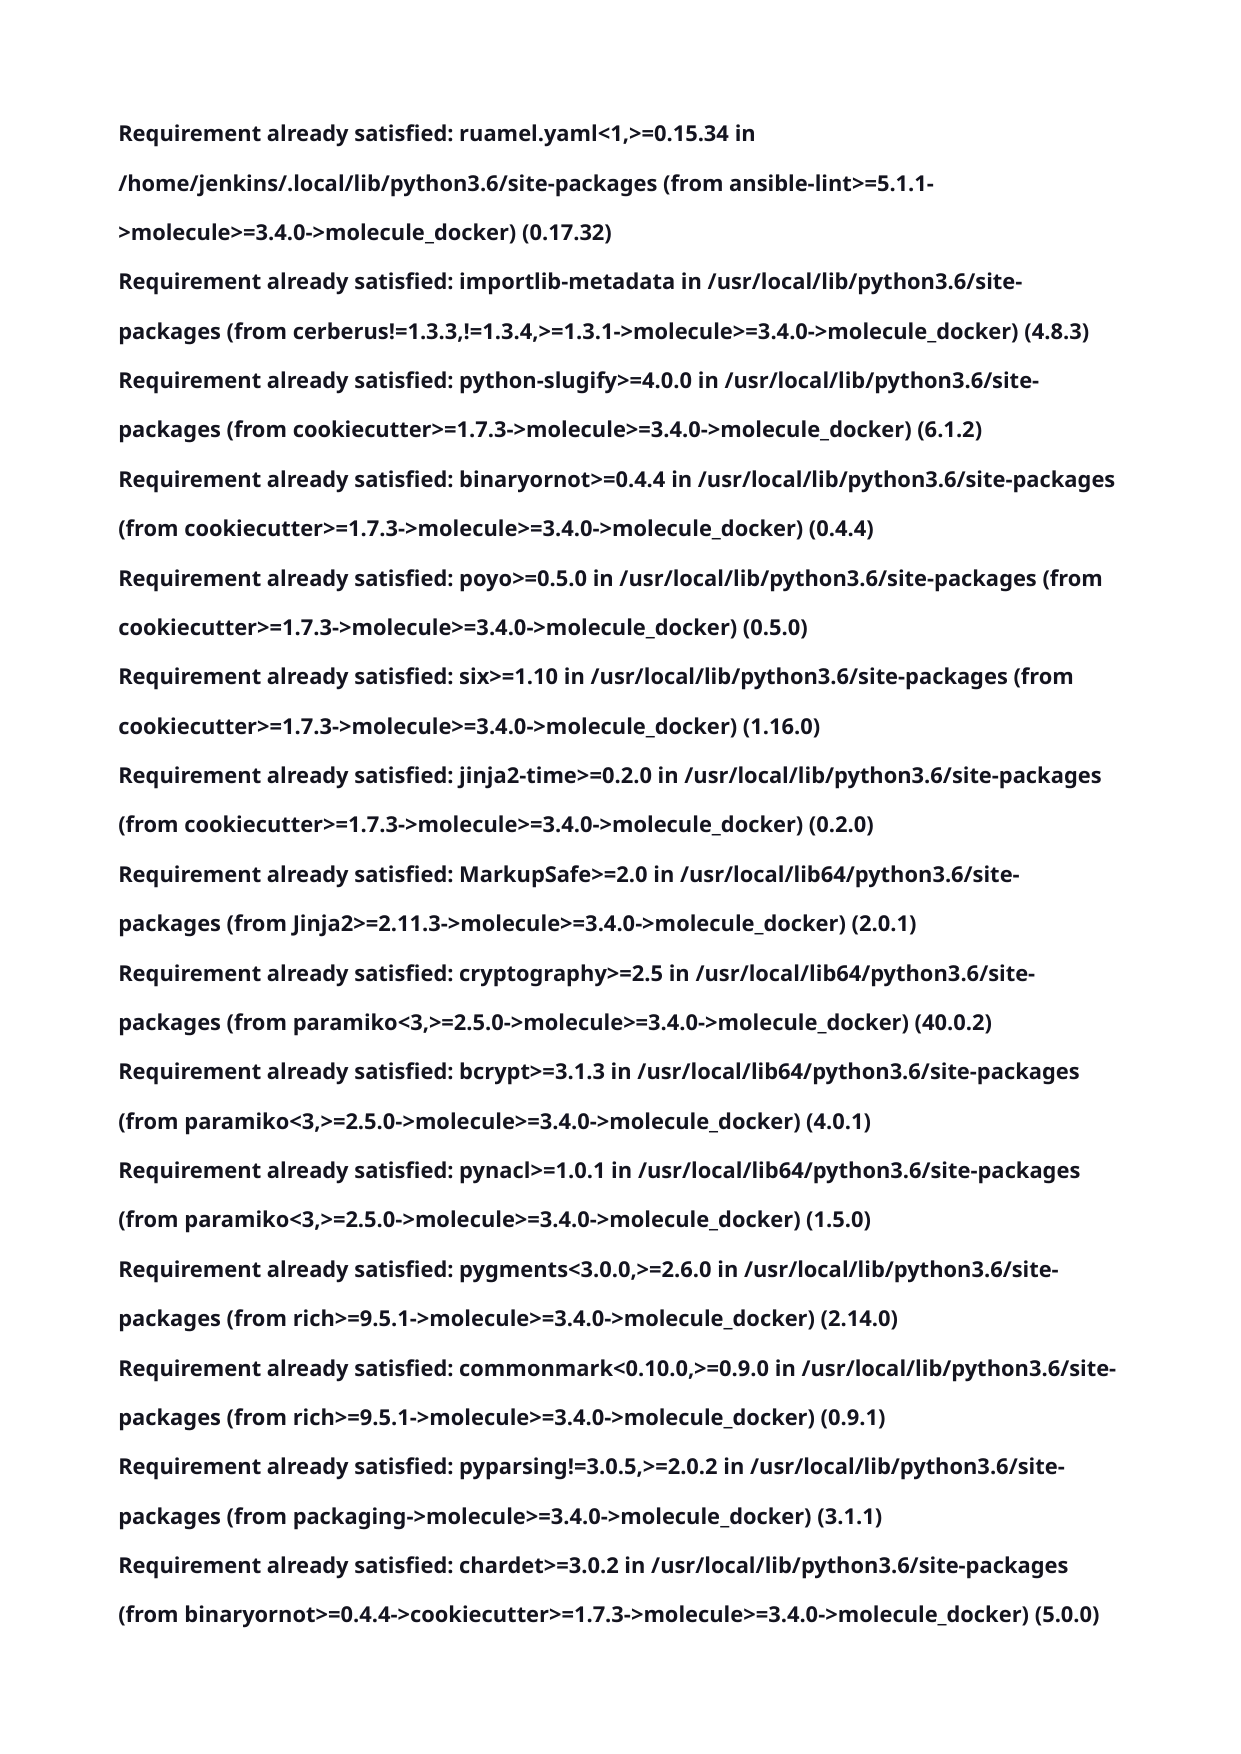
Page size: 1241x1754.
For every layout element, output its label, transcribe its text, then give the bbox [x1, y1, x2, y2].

text Requirement already satisfied: commonmark<0.10.0,>=0.9.0 in /usr/local/lib/python3.6/site-packages (from rich>=9.5.1->molecule>=3.4.0->molecule_docker) (0.9.1) [118, 1352, 1122, 1432]
text Requirement already satisfied: jinja2-time>=0.2.0 in /usr/local/lib/python3.6/site-packages (from cookiecutter>=1.7.3->molecule>=3.4.0->molecule_docker) (0.2.0) [118, 760, 1122, 839]
text Requirement already satisfied: pynacl>=1.0.1 in /usr/local/lib64/python3.6/site-packages (from paramiko<3,>=2.5.0->molecule>=3.4.0->molecule_docker) (1.5.0) [118, 1155, 1122, 1234]
text Requirement already satisfied: cryptography>=2.5 in /usr/local/lib64/python3.6/site-packages (from paramiko<3,>=2.5.0->molecule>=3.4.0->molecule_docker) (40.0.2) [118, 957, 1122, 1037]
text Requirement already satisfied: ruamel.yaml<1,>=0.15.34 in /home/jenkins/.local/lib/python3.6/site-packages (from ansible-lint>=5.1.1->molecule>=3.4.0->molecule_docker) (0.17.32) [118, 118, 1122, 247]
text Requirement already satisfied: six>=1.10 in /usr/local/lib/python3.6/site-packages (from cookiecutter>=1.7.3->molecule>=3.4.0->molecule_docker) (1.16.0) [118, 661, 1122, 740]
text Requirement already satisfied: binaryornot>=0.4.4 in /usr/local/lib/python3.6/site-packages (from cookiecutter>=1.7.3->molecule>=3.4.0->molecule_docker) (0.4.4) [118, 464, 1122, 543]
text Requirement already satisfied: pyparsing!=3.0.5,>=2.0.2 in /usr/local/lib/python3.6/site-packages (from packaging->molecule>=3.4.0->molecule_docker) (3.1.1) [118, 1451, 1122, 1530]
text Requirement already satisfied: bcrypt>=3.1.3 in /usr/local/lib64/python3.6/site-packages (from paramiko<3,>=2.5.0->molecule>=3.4.0->molecule_docker) (4.0.1) [118, 1056, 1122, 1135]
text Requirement already satisfied: python-slugify>=4.0.0 in /usr/local/lib/python3.6/site-packages (from cookiecutter>=1.7.3->molecule>=3.4.0->molecule_docker) (6.1.2) [118, 365, 1122, 444]
text Requirement already satisfied: chardet>=3.0.2 in /usr/local/lib/python3.6/site-packages (from binaryornot>=0.4.4->cookiecutter>=1.7.3->molecule>=3.4.0->molecule_docker) (5.0.0) [118, 1550, 1122, 1629]
text Requirement already satisfied: MarkupSafe>=2.0 in /usr/local/lib64/python3.6/site-packages (from Jinja2>=2.11.3->molecule>=3.4.0->molecule_docker) (2.0.1) [118, 859, 1122, 938]
text Requirement already satisfied: poyo>=0.5.0 in /usr/local/lib/python3.6/site-packages (from cookiecutter>=1.7.3->molecule>=3.4.0->molecule_docker) (0.5.0) [118, 562, 1122, 642]
text Requirement already satisfied: pygments<3.0.0,>=2.6.0 in /usr/local/lib/python3.6/site-packages (from rich>=9.5.1->molecule>=3.4.0->molecule_docker) (2.14.0) [118, 1254, 1122, 1333]
text Requirement already satisfied: importlib-metadata in /usr/local/lib/python3.6/site-packages (from cerberus!=1.3.3,!=1.3.4,>=1.3.1->molecule>=3.4.0->molecule_docker) (4.8.3) [118, 266, 1122, 345]
